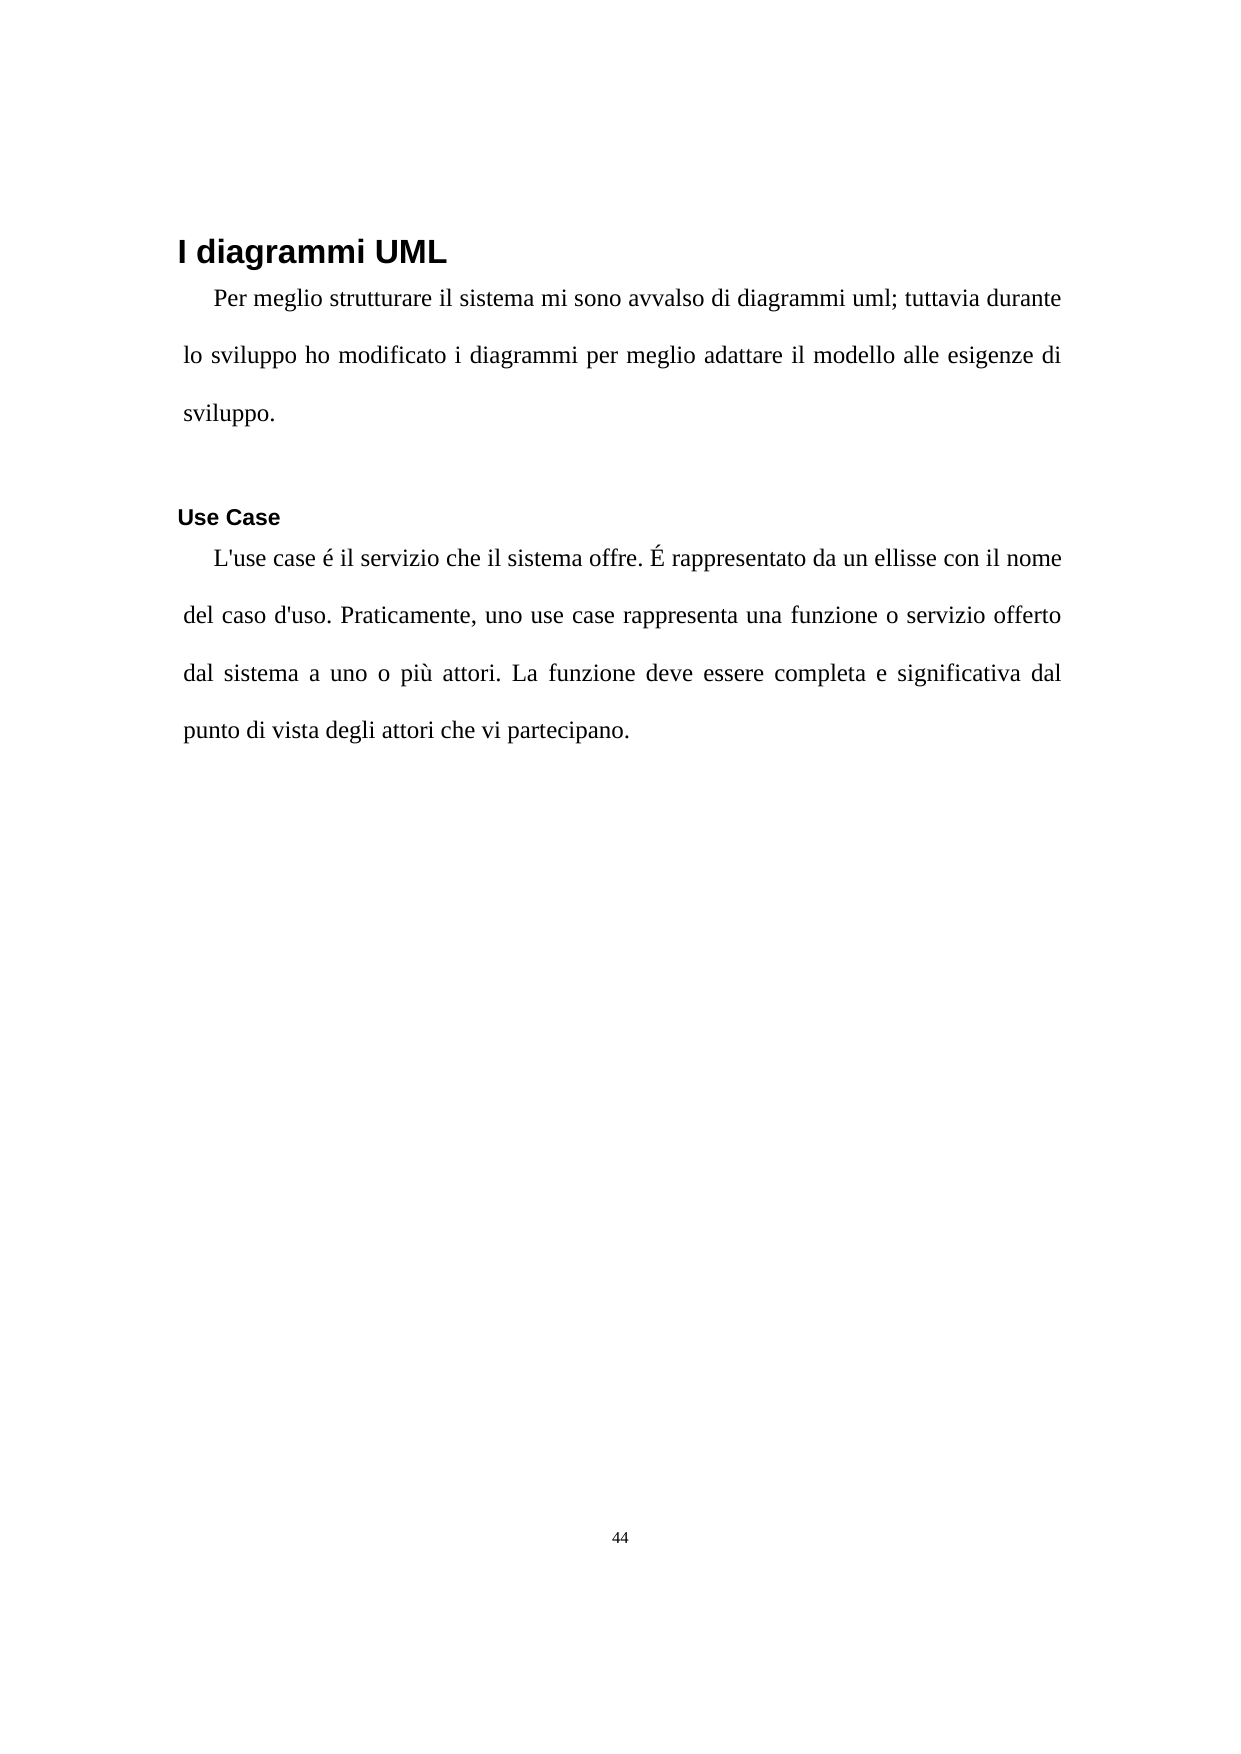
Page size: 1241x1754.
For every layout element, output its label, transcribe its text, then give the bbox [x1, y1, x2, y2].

text Per meglio strutturare il sistema mi sono avvalso di diagrammi uml; tuttavia durante lo sviluppo ho modificato i diagrammi per meglio adattare il modello alle esigenze di sviluppo. [183, 283, 1063, 427]
subtitle I diagrammi UML [177, 232, 1063, 270]
text L'use case é il servizio che il sistema offre. É rappresentato da un ellisse con il nome del caso d'uso. Praticamente, uno use case rappresenta una funzione o servizio offerto dal sistema a uno o più attori. La funzione deve essere completa e significativa dal punto di vista degli attori che vi partecipano. [183, 543, 1063, 744]
subtitle Use Case [177, 504, 1063, 531]
